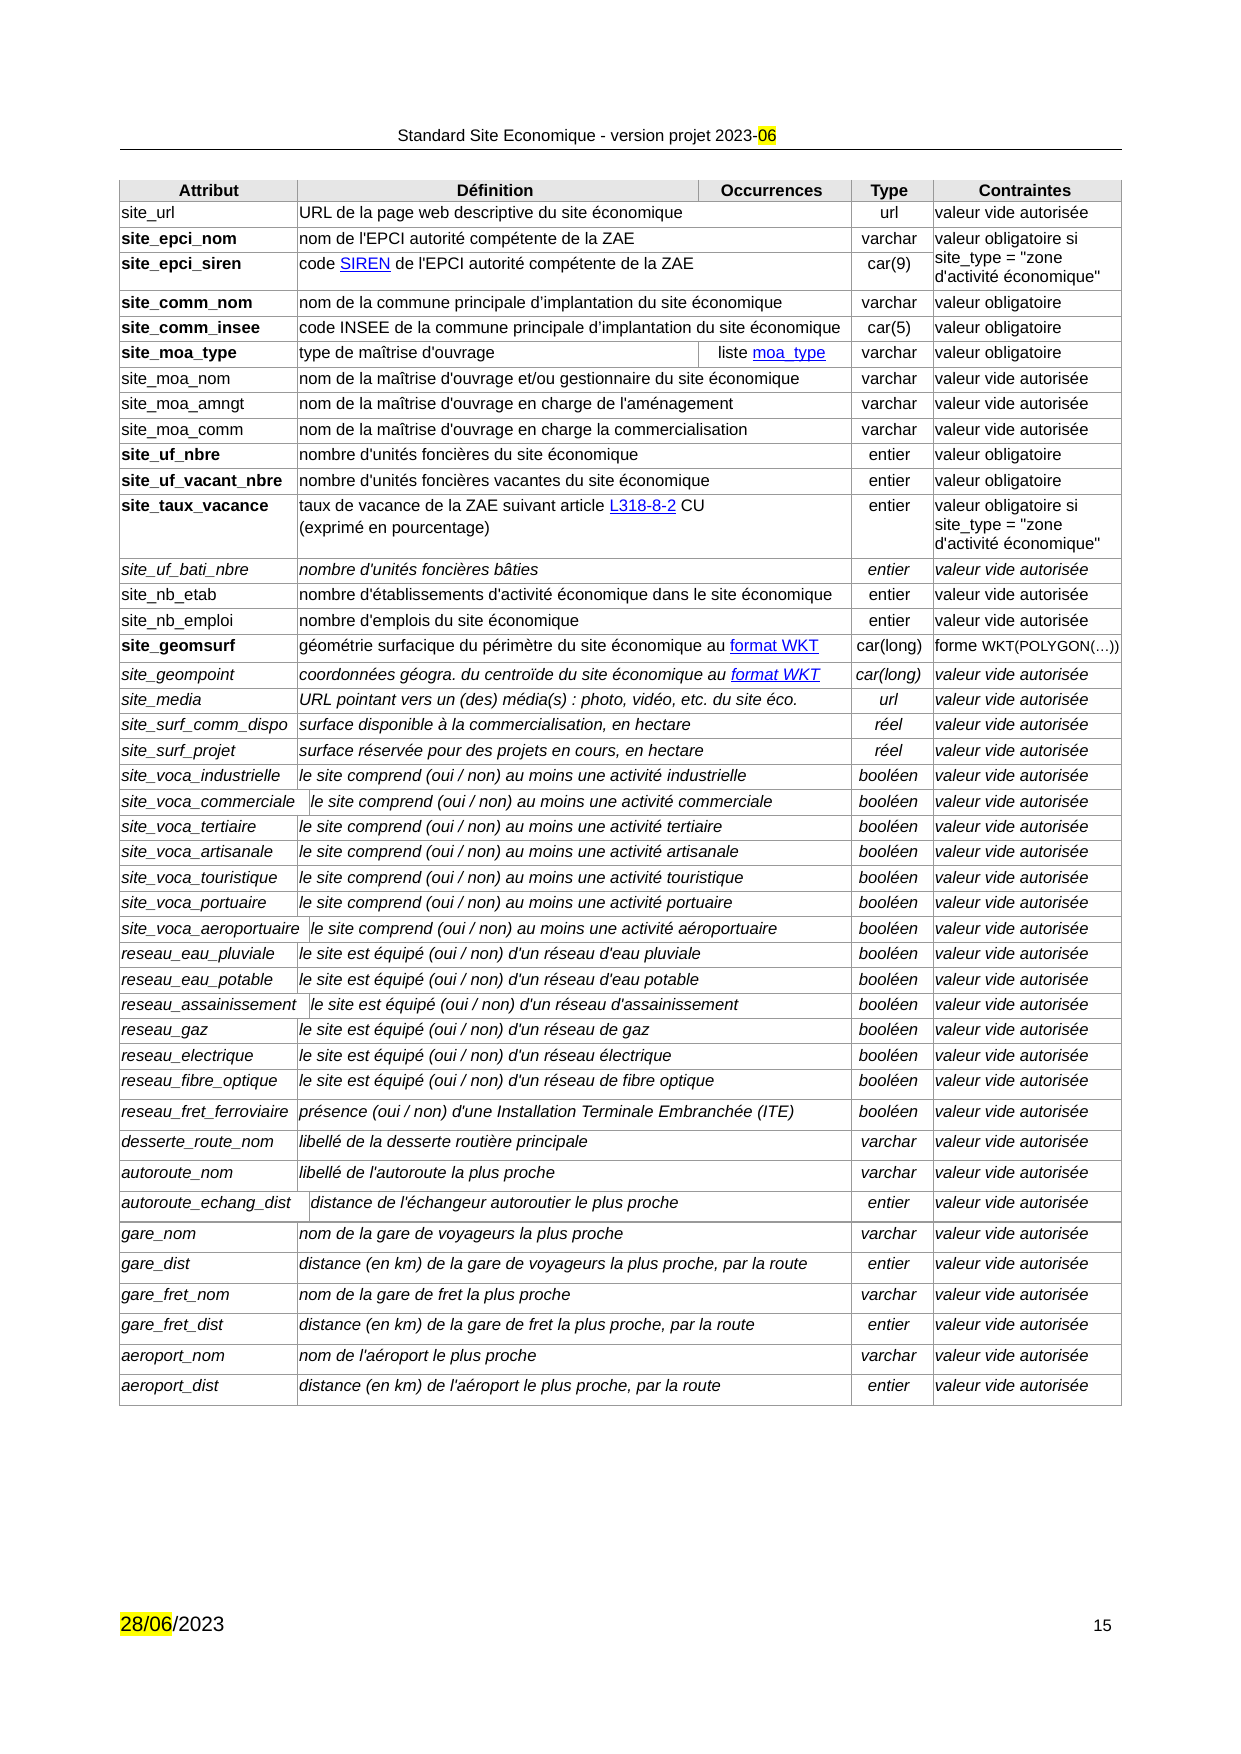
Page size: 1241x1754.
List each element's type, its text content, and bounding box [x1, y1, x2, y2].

table_cell url [852, 689, 933, 713]
table_cell entier [852, 1375, 933, 1404]
table_cell valeur vide autorisée [934, 663, 1121, 687]
table_cell le site comprend (oui / non) au moins une activité artisanale [298, 841, 851, 865]
table_cell car(5) [852, 317, 933, 341]
table_cell valeur obligatoire [934, 469, 1121, 494]
table_cell entier [852, 584, 933, 608]
table_header Définition [298, 180, 698, 201]
table_cell entier [852, 1192, 933, 1221]
table_cell varchar [852, 393, 933, 417]
table_cell valeur vide autorisée [934, 1192, 1121, 1221]
table_cell code INSEE de la commune principale d’implantation du site économique [298, 317, 851, 341]
table_cell valeur vide autorisée [934, 584, 1121, 608]
table_cell site_voca_touristique [120, 866, 297, 891]
table_cell gare_dist [120, 1253, 297, 1282]
table_cell valeur obligatoire [934, 444, 1121, 468]
table_cell valeur vide autorisée [934, 393, 1121, 417]
table_cell site_voca_aeroportuaire [120, 917, 309, 942]
table_cell site_moa_comm [120, 419, 297, 443]
table_cell site_uf_nbre [120, 444, 297, 468]
table_cell site_geomsurf [120, 635, 297, 662]
table_cell booléen [852, 841, 933, 865]
table_cell entier [852, 469, 933, 494]
table_cell site_moa_amngt [120, 393, 297, 417]
table_cell valeur vide autorisée [934, 1375, 1121, 1404]
table_cell coordonnées géogra. du centroïde du site économique au format WKT [298, 663, 851, 687]
table_cell site_comm_nom [120, 291, 297, 316]
table_cell valeur vide autorisée [934, 866, 1121, 891]
table_cell site_voca_industrielle [120, 765, 297, 789]
table_cell surface disponible à la commercialisation, en hectare [298, 714, 851, 738]
table_cell gare_fret_nom [120, 1284, 297, 1313]
table_cell valeur vide autorisée [934, 1070, 1121, 1099]
table_header Type [852, 180, 933, 201]
table_cell valeur vide autorisée [934, 202, 1121, 227]
table_cell booléen [852, 1100, 933, 1130]
table_cell site_nb_emploi [120, 609, 297, 634]
table_cell car(long) [852, 635, 933, 662]
table_cell site_taux_vacance [120, 495, 297, 557]
table_cell distance (en km) de la gare de fret la plus proche, par la route [298, 1314, 851, 1343]
table_cell booléen [852, 917, 933, 942]
table_cell site_epci_siren [120, 253, 297, 290]
table_cell libellé de l'autoroute la plus proche [298, 1161, 851, 1191]
table_cell valeur vide autorisée [934, 1284, 1121, 1313]
table_cell nom de la maîtrise d'ouvrage en charge la commercialisation [298, 419, 851, 443]
table_cell réel [852, 714, 933, 738]
table_cell valeur vide autorisée [934, 1100, 1121, 1130]
table_cell autoroute_nom [120, 1161, 297, 1191]
table_cell valeur obligatoire [934, 291, 1121, 316]
table_cell reseau_gaz [120, 1019, 297, 1043]
table_cell entier [852, 444, 933, 468]
table_cell URL pointant vers un (des) média(s) : photo, vidéo, etc. du site éco. [298, 689, 851, 713]
table_cell nom de la gare de voyageurs la plus proche [298, 1223, 851, 1252]
table_cell nombre d'établissements d'activité économique dans le site économique [298, 584, 851, 608]
table_cell distance de l'échangeur autoroutier le plus proche [310, 1192, 851, 1221]
table_cell site_voca_artisanale [120, 841, 297, 865]
table_cell url [852, 202, 933, 227]
table_cell valeur vide autorisée [934, 1131, 1121, 1160]
table_cell valeur vide autorisée [934, 994, 1121, 1018]
table_cell le site comprend (oui / non) au moins une activité portuaire [298, 892, 851, 916]
table_cell site_voca_portuaire [120, 892, 297, 916]
table_cell nom de l'EPCI autorité compétente de la ZAE [298, 228, 851, 252]
table_cell desserte_route_nom [120, 1131, 297, 1160]
table_header Attribut [120, 180, 297, 201]
table_cell géométrie surfacique du périmètre du site économique au format WKT [298, 635, 851, 662]
table_cell site_uf_vacant_nbre [120, 469, 297, 494]
table_cell site_geompoint [120, 663, 297, 687]
table_cell site_media [120, 689, 297, 713]
table_cell site_nb_etab [120, 584, 297, 608]
table_cell varchar [852, 291, 933, 316]
table_cell taux de vacance de la ZAE suivant article L318-8-2 CU (exprimé en pourcentage) [298, 495, 851, 557]
table_cell varchar [852, 419, 933, 443]
table_cell valeur vide autorisée [934, 1314, 1121, 1343]
table_cell entier [852, 495, 933, 557]
table_cell valeur vide autorisée [934, 419, 1121, 443]
table_cell nom de la maîtrise d'ouvrage et/ou gestionnaire du site économique [298, 368, 851, 392]
table_cell code SIREN de l'EPCI autorité compétente de la ZAE [298, 253, 851, 290]
table_cell gare_fret_dist [120, 1314, 297, 1343]
table_cell varchar [852, 228, 933, 252]
table_cell valeur vide autorisée [934, 917, 1121, 942]
table_cell booléen [852, 866, 933, 891]
table_cell site_voca_tertiaire [120, 816, 297, 840]
table_cell le site est équipé (oui / non) d'un réseau de gaz [298, 1019, 851, 1043]
table_cell le site est équipé (oui / non) d'un réseau électrique [298, 1044, 851, 1069]
table_cell valeur obligatoire si site_type = "zone d'activité économique" [934, 495, 1121, 557]
table_cell aeroport_nom [120, 1345, 297, 1374]
table_cell nombre d'emplois du site économique [298, 609, 851, 634]
table_cell valeur vide autorisée [934, 1345, 1121, 1374]
table_header Occurrences [699, 180, 851, 201]
table_cell site_voca_commerciale [120, 790, 309, 814]
table_cell valeur vide autorisée [934, 609, 1121, 634]
table_cell distance (en km) de l'aéroport le plus proche, par la route [298, 1375, 851, 1404]
table_cell valeur vide autorisée [934, 1019, 1121, 1043]
table_cell reseau_eau_potable [120, 968, 297, 992]
table_cell nombre d'unités foncières vacantes du site économique [298, 469, 851, 494]
table_cell valeur vide autorisée [934, 714, 1121, 738]
table_cell site_surf_projet [120, 739, 297, 764]
table_cell type de maîtrise d'ouvrage [298, 342, 698, 367]
table_cell valeur vide autorisée [934, 841, 1121, 865]
table_cell booléen [852, 1019, 933, 1043]
table_cell entier [852, 1253, 933, 1282]
table_cell reseau_electrique [120, 1044, 297, 1069]
table_cell distance (en km) de la gare de voyageurs la plus proche, par la route [298, 1253, 851, 1282]
table_cell varchar [852, 1223, 933, 1252]
table_cell nombre d'unités foncières du site économique [298, 444, 851, 468]
table_cell valeur vide autorisée [934, 559, 1121, 583]
table_cell booléen [852, 790, 933, 814]
table_cell booléen [852, 943, 933, 967]
table_cell car(long) [852, 663, 933, 687]
table_cell site_moa_type [120, 342, 297, 367]
table_cell valeur vide autorisée [934, 689, 1121, 713]
table_cell entier [852, 559, 933, 583]
table_cell le site comprend (oui / non) au moins une activité aéroportuaire [310, 917, 851, 942]
table_cell nom de la maîtrise d'ouvrage en charge de l'aménagement [298, 393, 851, 417]
table_cell le site est équipé (oui / non) d'un réseau de fibre optique [298, 1070, 851, 1099]
table_cell valeur vide autorisée [934, 368, 1121, 392]
table_cell valeur vide autorisée [934, 1223, 1121, 1252]
table_header Contraintes [934, 180, 1121, 201]
table_cell booléen [852, 765, 933, 789]
table_cell gare_nom [120, 1223, 297, 1252]
table_cell entier [852, 609, 933, 634]
table_cell site_moa_nom [120, 368, 297, 392]
table_cell valeur vide autorisée [934, 790, 1121, 814]
table_cell reseau_eau_pluviale [120, 943, 297, 967]
table_cell forme WKT(POLYGON(…)) [934, 635, 1121, 662]
table_cell booléen [852, 1044, 933, 1069]
table_cell valeur vide autorisée [934, 892, 1121, 916]
table_cell liste moa_type [699, 342, 851, 367]
table_cell le site est équipé (oui / non) d'un réseau d'assainissement [310, 994, 851, 1018]
table_cell surface réservée pour des projets en cours, en hectare [298, 739, 851, 764]
table_cell aeroport_dist [120, 1375, 297, 1404]
table_cell booléen [852, 994, 933, 1018]
table_cell booléen [852, 892, 933, 916]
table_cell valeur vide autorisée [934, 1161, 1121, 1191]
table_cell car(9) [852, 253, 933, 290]
table_cell valeur vide autorisée [934, 968, 1121, 992]
table_cell libellé de la desserte routière principale [298, 1131, 851, 1160]
table_cell booléen [852, 1070, 933, 1099]
table_cell site_uf_bati_nbre [120, 559, 297, 583]
table_cell booléen [852, 968, 933, 992]
table_cell le site est équipé (oui / non) d'un réseau d'eau potable [298, 968, 851, 992]
table_cell présence (oui / non) d'une Installation Terminale Embranchée (ITE) [298, 1100, 851, 1130]
table_cell site_comm_insee [120, 317, 297, 341]
table_cell site_surf_comm_dispo [120, 714, 297, 738]
table_cell valeur vide autorisée [934, 943, 1121, 967]
table_cell varchar [852, 1161, 933, 1191]
table_cell site_url [120, 202, 297, 227]
table_cell varchar [852, 1284, 933, 1313]
table_cell le site comprend (oui / non) au moins une activité commerciale [310, 790, 851, 814]
table_cell valeur vide autorisée [934, 1253, 1121, 1282]
table_cell le site comprend (oui / non) au moins une activité touristique [298, 866, 851, 891]
table_cell réel [852, 739, 933, 764]
table_cell valeur vide autorisée [934, 816, 1121, 840]
table_cell reseau_assainissement [120, 994, 309, 1018]
table_cell autoroute_echang_dist [120, 1192, 309, 1221]
table_cell valeur vide autorisée [934, 765, 1121, 789]
table_cell le site comprend (oui / non) au moins une activité industrielle [298, 765, 851, 789]
table_cell varchar [852, 1345, 933, 1374]
table_cell reseau_fibre_optique [120, 1070, 297, 1099]
table_cell entier [852, 1314, 933, 1343]
table_cell valeur obligatoire [934, 317, 1121, 341]
table_cell valeur obligatoire [934, 342, 1121, 367]
table_cell valeur vide autorisée [934, 739, 1121, 764]
table_cell reseau_fret_ferroviaire [120, 1100, 297, 1130]
table_cell le site comprend (oui / non) au moins une activité tertiaire [298, 816, 851, 840]
table_cell nom de l'aéroport le plus proche [298, 1345, 851, 1374]
table_cell varchar [852, 1131, 933, 1160]
table_cell valeur vide autorisée [934, 1044, 1121, 1069]
table_cell varchar [852, 342, 933, 367]
table_cell site_epci_nom [120, 228, 297, 252]
table_cell nom de la gare de fret la plus proche [298, 1284, 851, 1313]
table_cell booléen [852, 816, 933, 840]
table_cell nom de la commune principale d’implantation du site économique [298, 291, 851, 316]
table_cell varchar [852, 368, 933, 392]
table_cell valeur obligatoire si site_type = "zone d'activité économique" [934, 228, 1121, 290]
table_cell URL de la page web descriptive du site économique [298, 202, 851, 227]
table_cell nombre d'unités foncières bâties [298, 559, 851, 583]
table_cell le site est équipé (oui / non) d'un réseau d'eau pluviale [298, 943, 851, 967]
